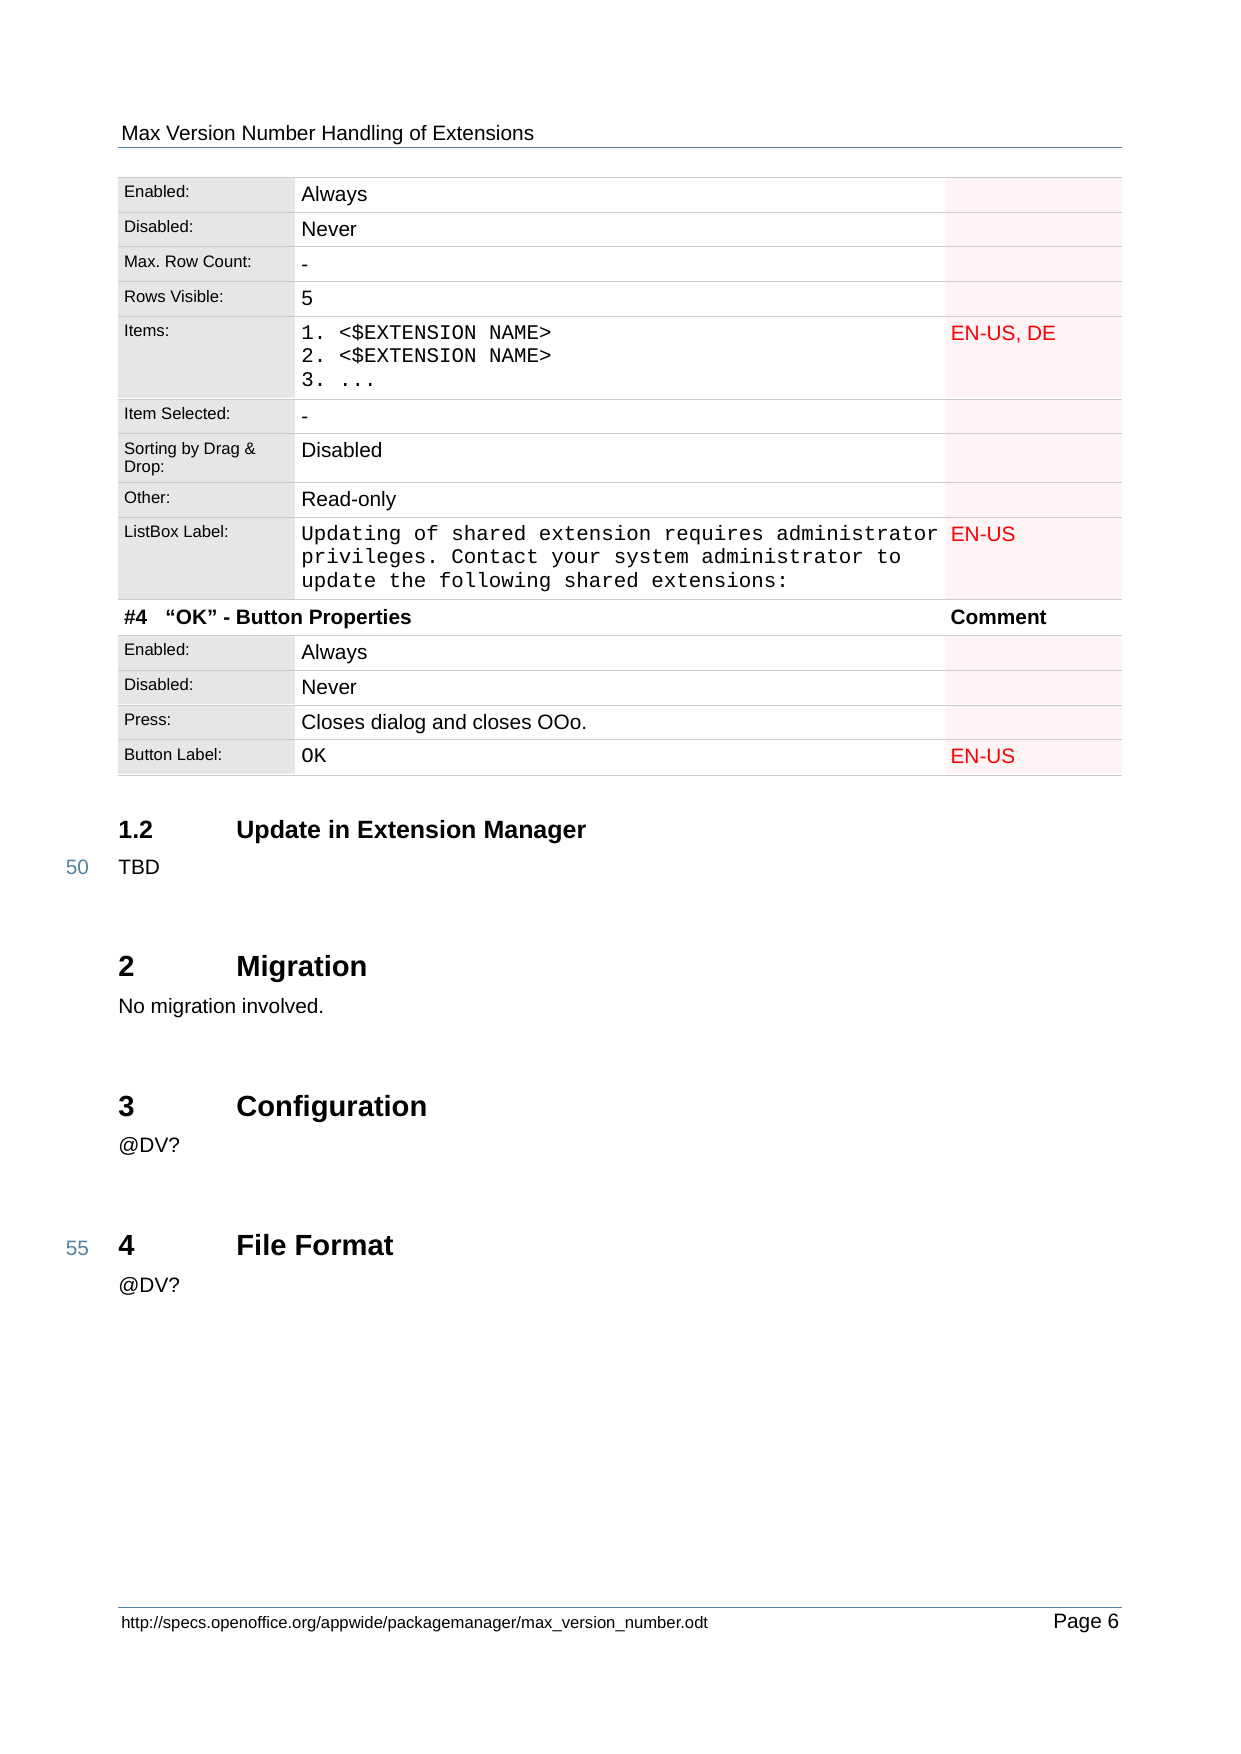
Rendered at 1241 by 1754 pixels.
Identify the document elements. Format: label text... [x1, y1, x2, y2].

table_cell Updating of shared extension requires administrator privileges. Contact your system administrator to update the following shared extensions: [295, 518, 945, 599]
table_cell [945, 400, 1122, 433]
subtitle File Format [118, 1229, 1122, 1261]
table_cell Closes dialog and closes OOo. [295, 706, 945, 739]
table_cell [945, 282, 1122, 316]
table_cell Always [295, 178, 945, 212]
text TBD [118, 856, 1122, 879]
table_cell [945, 247, 1122, 281]
table_cell Item Selected: [118, 400, 295, 433]
table_cell OK [295, 740, 945, 774]
subtitle Migration [118, 950, 1122, 983]
table_cell Disabled: [118, 213, 295, 246]
table_cell [945, 213, 1122, 246]
text No migration involved. [118, 995, 1122, 1018]
table_cell Read-only [295, 483, 945, 517]
table_cell Disabled: [118, 671, 295, 704]
table_cell - [295, 400, 945, 433]
table_cell Always [295, 636, 945, 670]
table_cell Disabled [295, 434, 945, 482]
table_header “OK” - Button Properties [118, 600, 945, 635]
table_cell [945, 178, 1122, 212]
table_cell Never [295, 213, 945, 246]
table_cell [945, 636, 1122, 670]
text @DV? [118, 1134, 1122, 1157]
subtitle Update in Extension Manager [118, 816, 1122, 844]
subtitle Configuration [118, 1089, 1122, 1122]
table_cell Rows Visible: [118, 282, 295, 316]
table_cell EN-US [945, 740, 1122, 774]
table_cell 5 [295, 282, 945, 316]
table_cell - [295, 247, 945, 281]
table_cell [945, 483, 1122, 517]
table_cell Sorting by Drag & Drop: [118, 434, 295, 482]
table_cell Press: [118, 706, 295, 739]
table_cell [945, 434, 1122, 482]
table_header Comment [945, 600, 1122, 635]
table_cell EN-US, DE [945, 317, 1122, 398]
table_cell Other: [118, 483, 295, 517]
table_cell EN-US [945, 518, 1122, 599]
table_cell Max. Row Count: [118, 247, 295, 281]
table_cell [945, 671, 1122, 704]
table_cell <$EXTENSION NAME> <$EXTENSION NAME> ... [295, 317, 945, 398]
table_cell Enabled: [118, 178, 295, 212]
table_cell ListBox Label: [118, 518, 295, 599]
table_cell [945, 706, 1122, 739]
text @DV? [118, 1273, 1122, 1296]
table_cell Never [295, 671, 945, 704]
table_cell Items: [118, 317, 295, 398]
table_cell Enabled: [118, 636, 295, 670]
table_cell Button Label: [118, 740, 295, 774]
